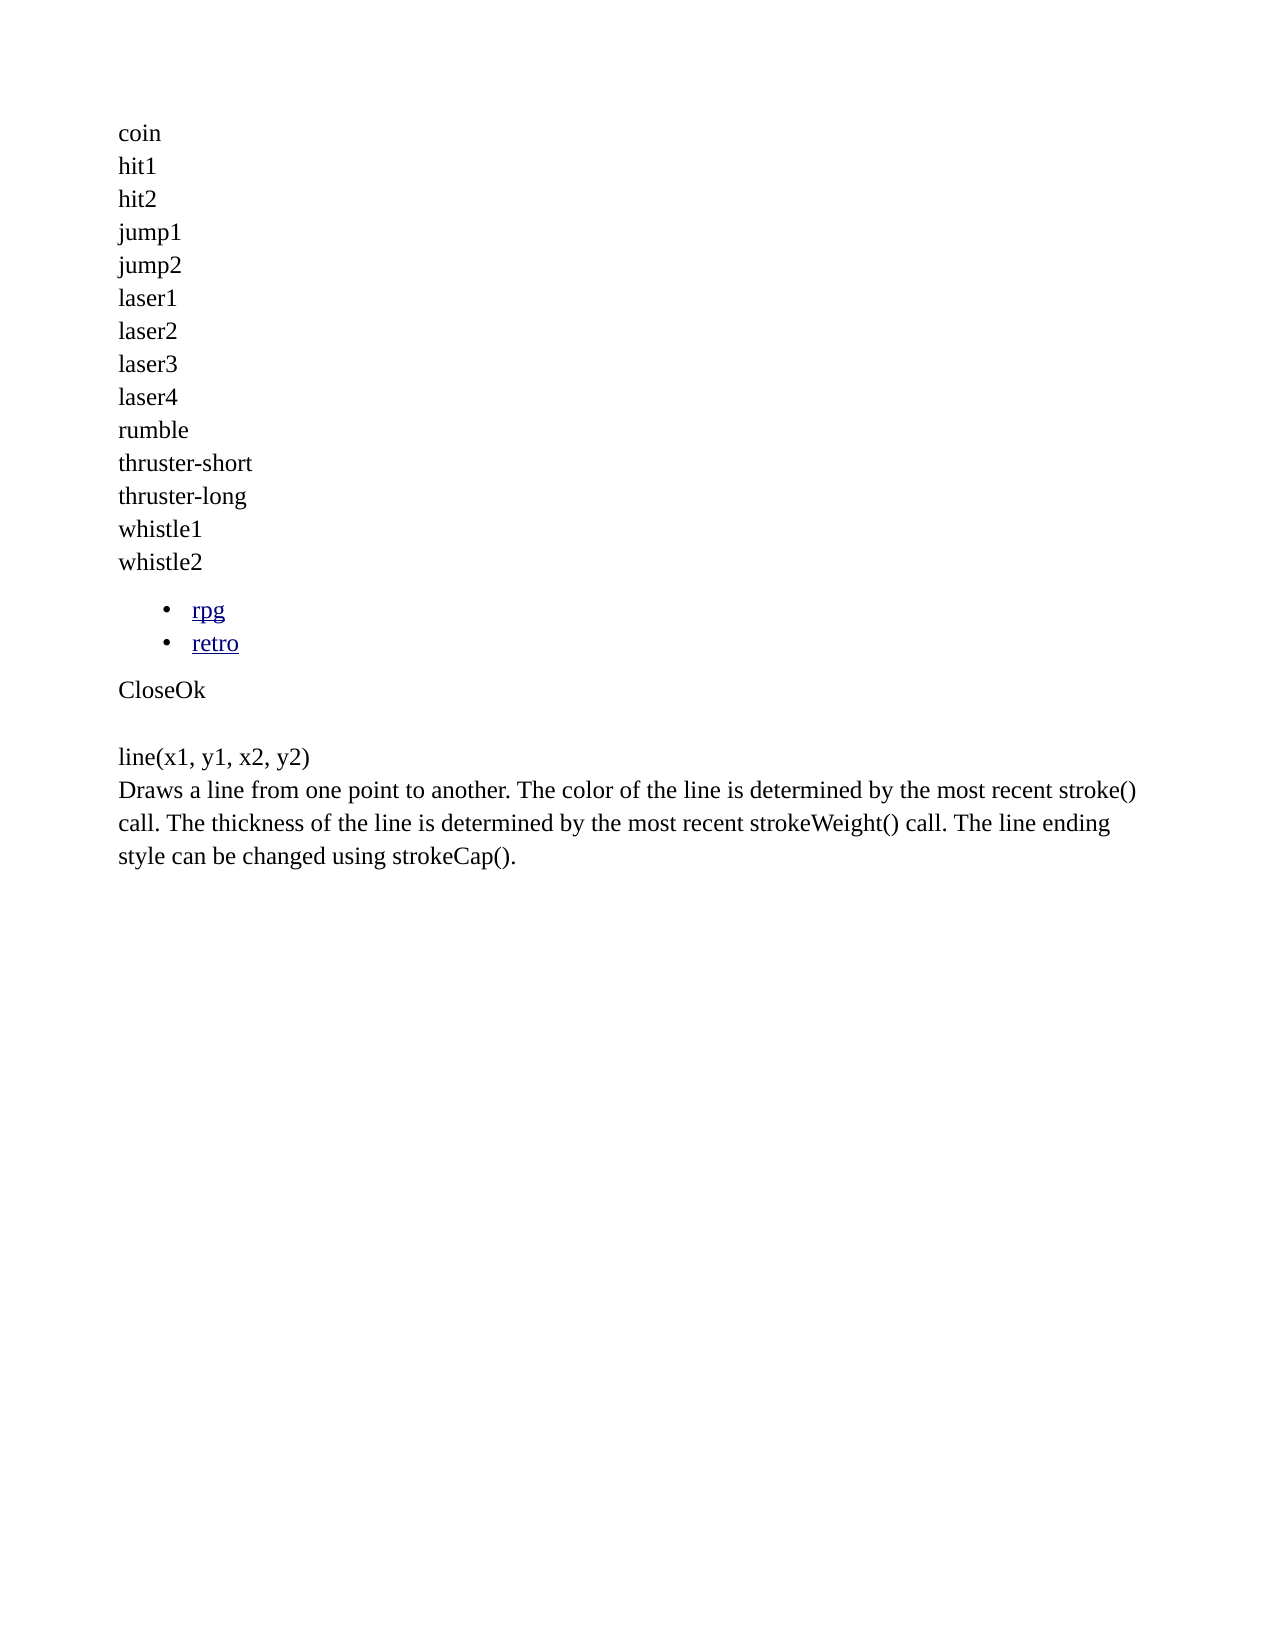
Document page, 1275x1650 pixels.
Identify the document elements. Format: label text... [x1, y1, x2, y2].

text laser1 [118, 283, 1157, 312]
text CloseOk [118, 676, 1157, 704]
text laser4 [118, 382, 1157, 411]
text whistle1 [118, 514, 1157, 543]
text laser3 [118, 349, 1157, 378]
list retro [162, 628, 1157, 657]
list rpg [162, 595, 1157, 624]
text laser2 [118, 316, 1157, 345]
text hit2 [118, 184, 1157, 213]
text whistle2 [118, 547, 1157, 576]
text jump2 [118, 250, 1157, 279]
text hit1 [118, 151, 1157, 180]
text coin [118, 118, 1157, 147]
text jump1 [118, 217, 1157, 246]
text Draws a line from one point to another. The color of the line is determined by the most recent stroke() call. The thickness of the line is determined by the most recent strokeWeight() call. The line ending style can be changed using strokeCap(). [118, 775, 1157, 869]
text thruster-short [118, 448, 1157, 477]
text rumble [118, 415, 1157, 444]
text line(x1, y1, x2, y2) [118, 742, 1157, 770]
text thruster-long [118, 481, 1157, 510]
